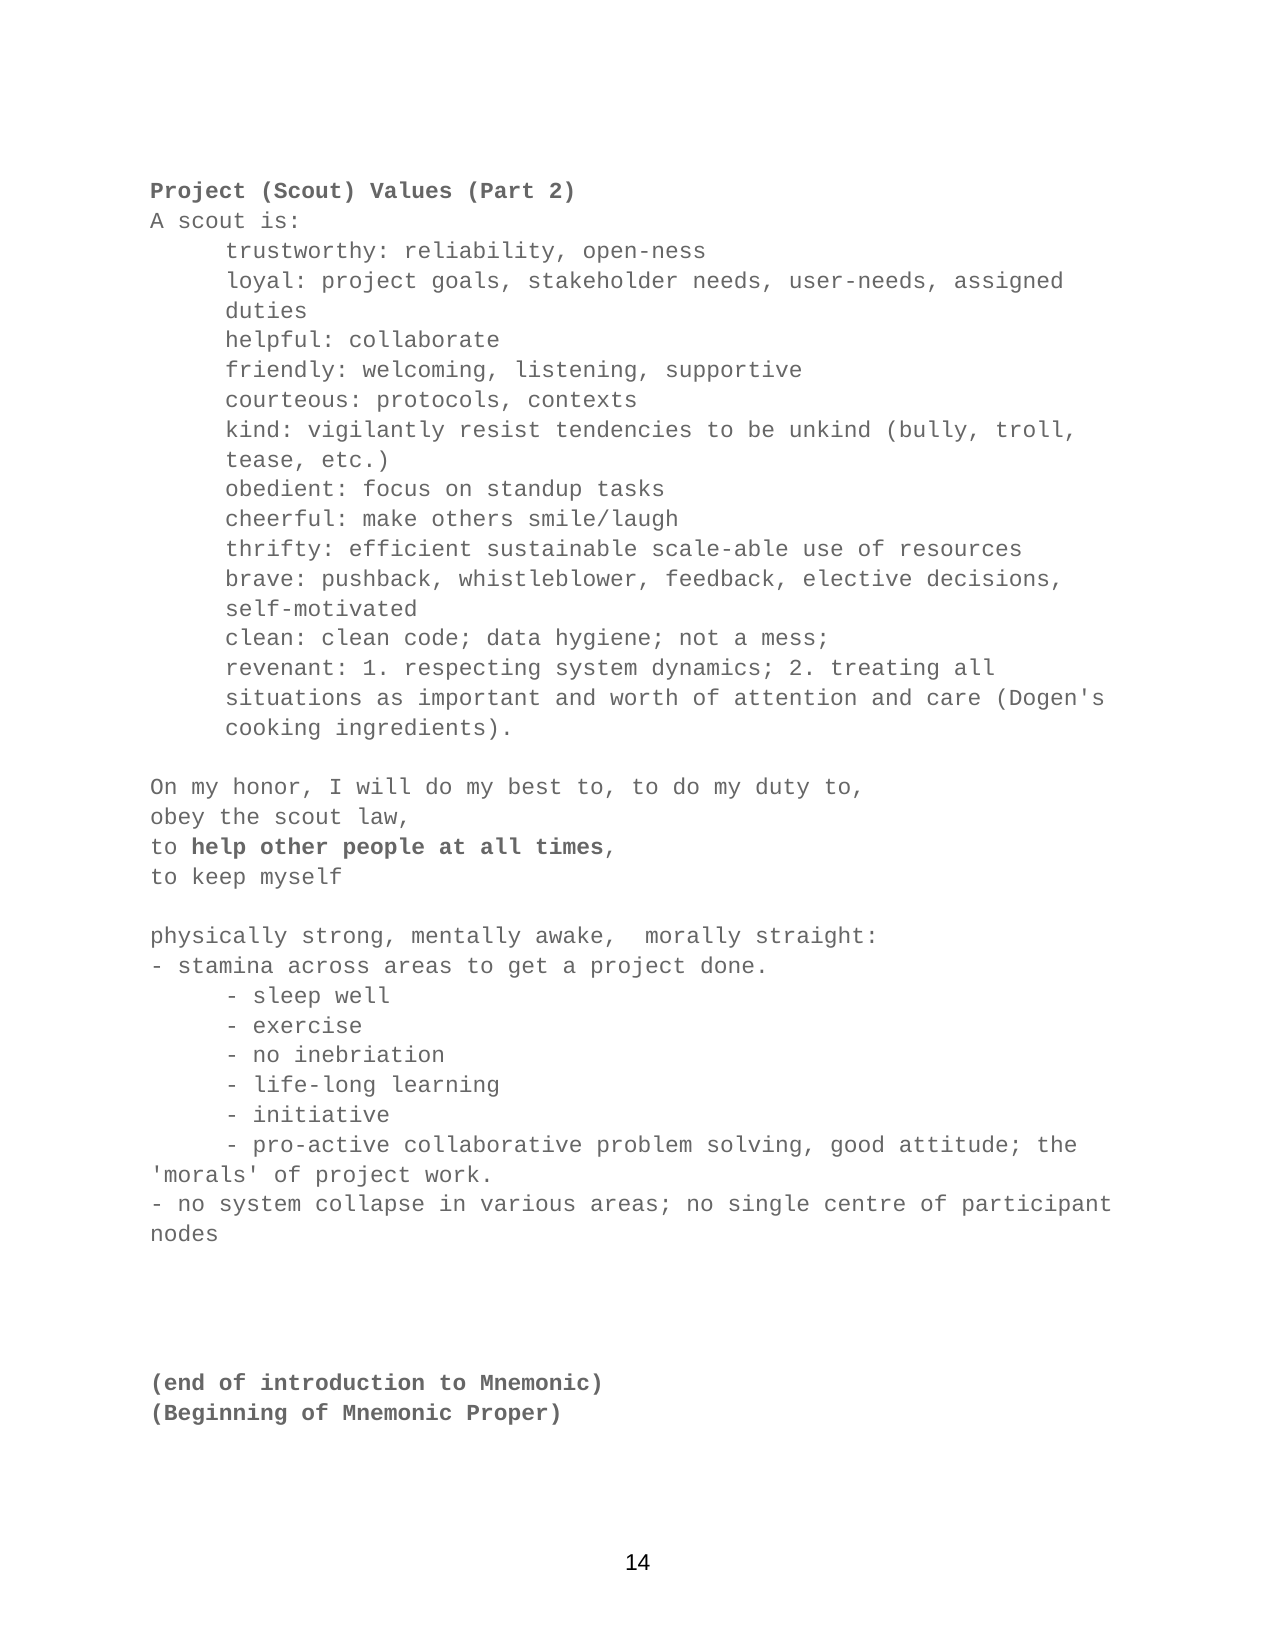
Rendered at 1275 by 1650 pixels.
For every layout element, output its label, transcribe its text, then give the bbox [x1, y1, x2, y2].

text - life-long learning [150, 1073, 1125, 1099]
text On my honor, I will do my best to, to do my duty to, [150, 776, 1125, 802]
text (end of introduction to Mnemonic) [150, 1371, 1125, 1397]
text courteous: protocols, contexts [225, 388, 1125, 414]
text - pro-active collaborative problem solving, good attitude; the 'morals' of project work. [150, 1133, 1125, 1189]
text physically strong, mentally awake, morally straight: [150, 924, 1125, 951]
text clean: clean code; data hygiene; not a mess; [225, 627, 1125, 653]
text - no inebriation [150, 1044, 1125, 1070]
text obedient: focus on standup tasks [225, 478, 1125, 504]
text friendly: welcoming, listening, supportive [225, 358, 1125, 384]
text - initiative [150, 1103, 1125, 1129]
text - stamina across areas to get a project done. [150, 954, 1125, 980]
text helpful: collaborate [225, 329, 1125, 355]
text loyal: project goals, stakeholder needs, user-needs, assigned duties [225, 269, 1125, 325]
text - exercise [150, 1014, 1125, 1040]
text - sleep well [150, 984, 1125, 1010]
text to keep myself [150, 865, 1125, 891]
text thrifty: efficient sustainable scale-able use of resources [225, 537, 1125, 563]
text to help other people at all times, [150, 835, 1125, 861]
text cheerful: make others smile/laugh [225, 507, 1125, 533]
text revenant: 1. respecting system dynamics; 2. treating all situations as important and worth of attention and care (Dogen's cooking ingredients). [225, 656, 1125, 742]
text kind: vigilantly resist tendencies to be unkind (bully, troll, tease, etc.) [225, 418, 1125, 474]
text A scout is: [150, 209, 1125, 236]
text Project (Scout) Values (Part 2) [150, 180, 1125, 206]
text trustworthy: reliability, open-ness [225, 239, 1125, 265]
text (Beginning of Mnemonic Proper) [150, 1401, 1125, 1427]
text brave: pushback, whistleblower, feedback, elective decisions, self-motivated [225, 567, 1125, 623]
text - no system collapse in various areas; no single centre of participant nodes [150, 1193, 1125, 1248]
text obey the scout law, [150, 805, 1125, 831]
